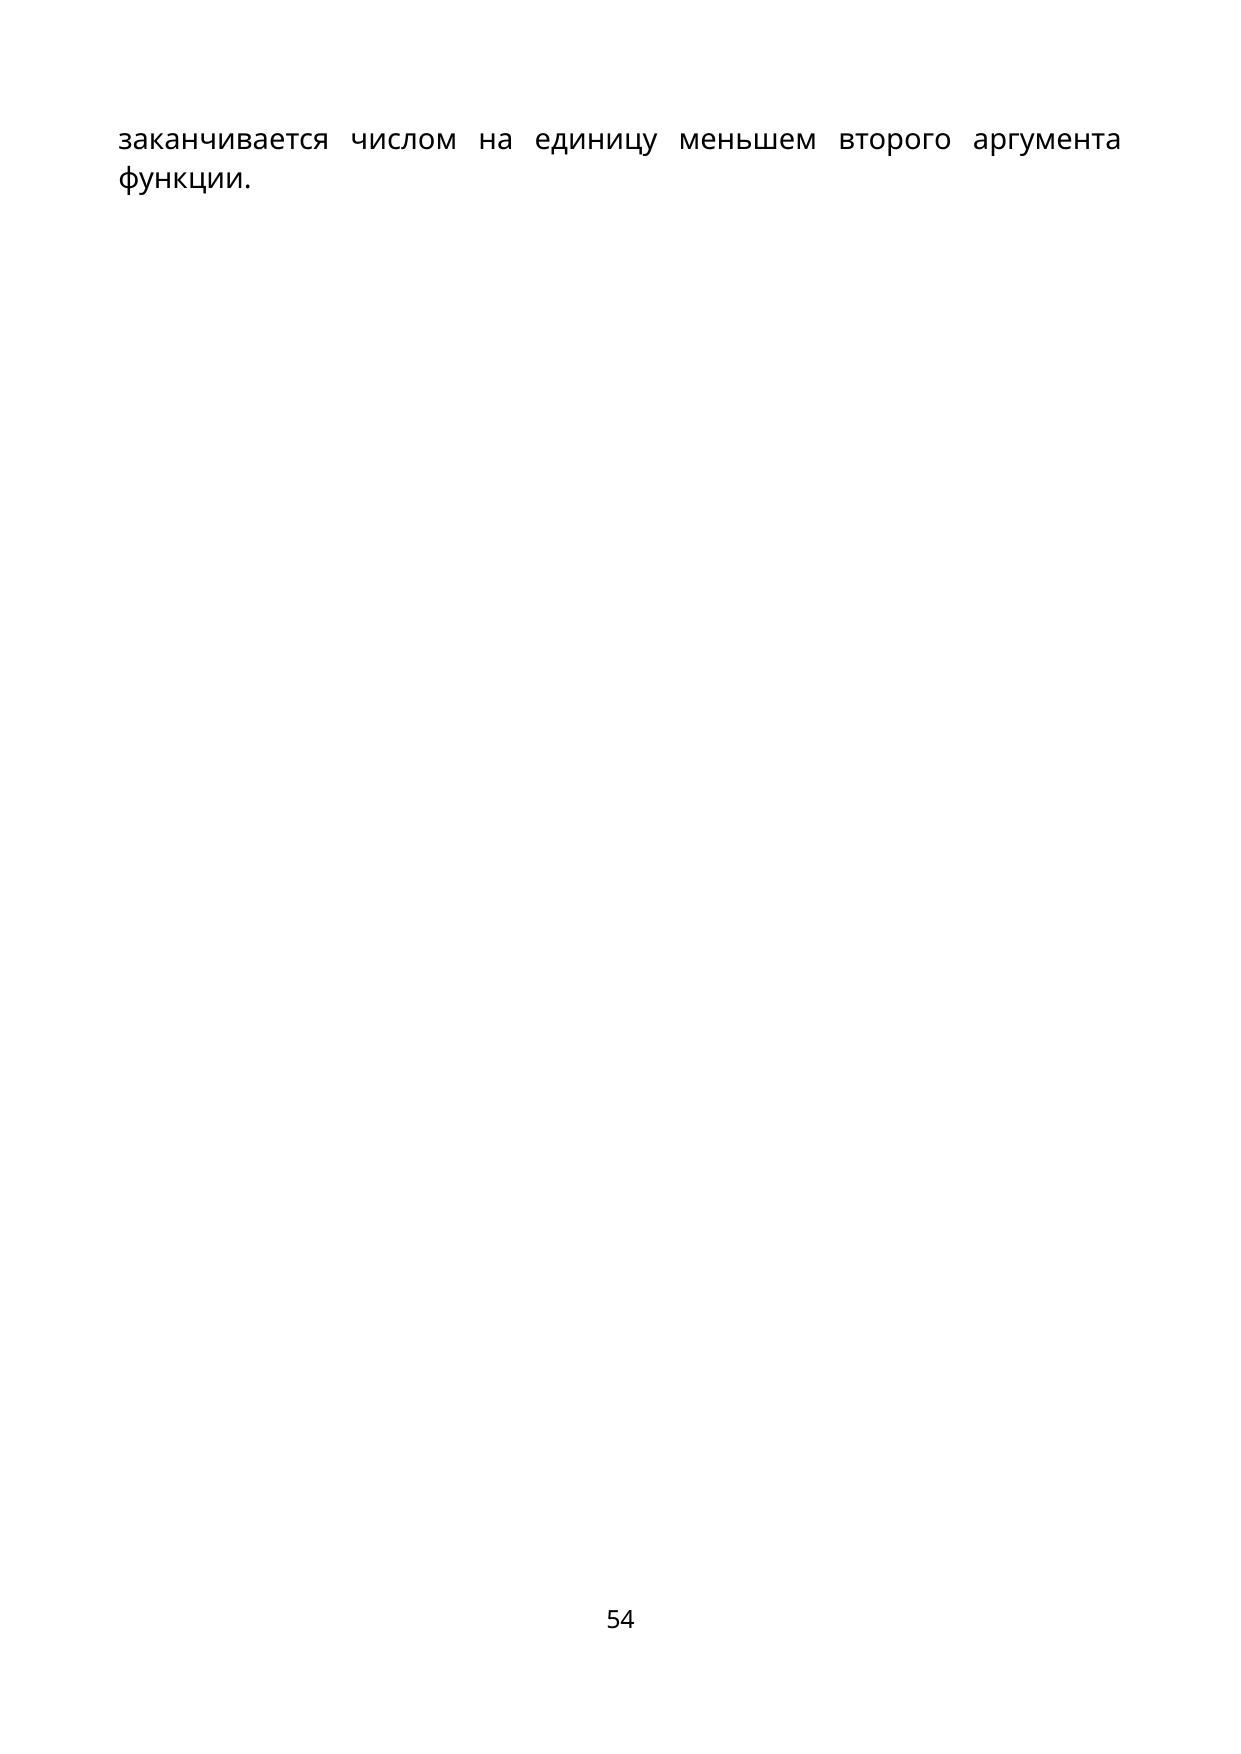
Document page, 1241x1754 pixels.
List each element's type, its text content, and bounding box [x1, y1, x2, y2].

text заканчивается числом на единицу меньшем второго аргумента функции. [118, 118, 1122, 197]
